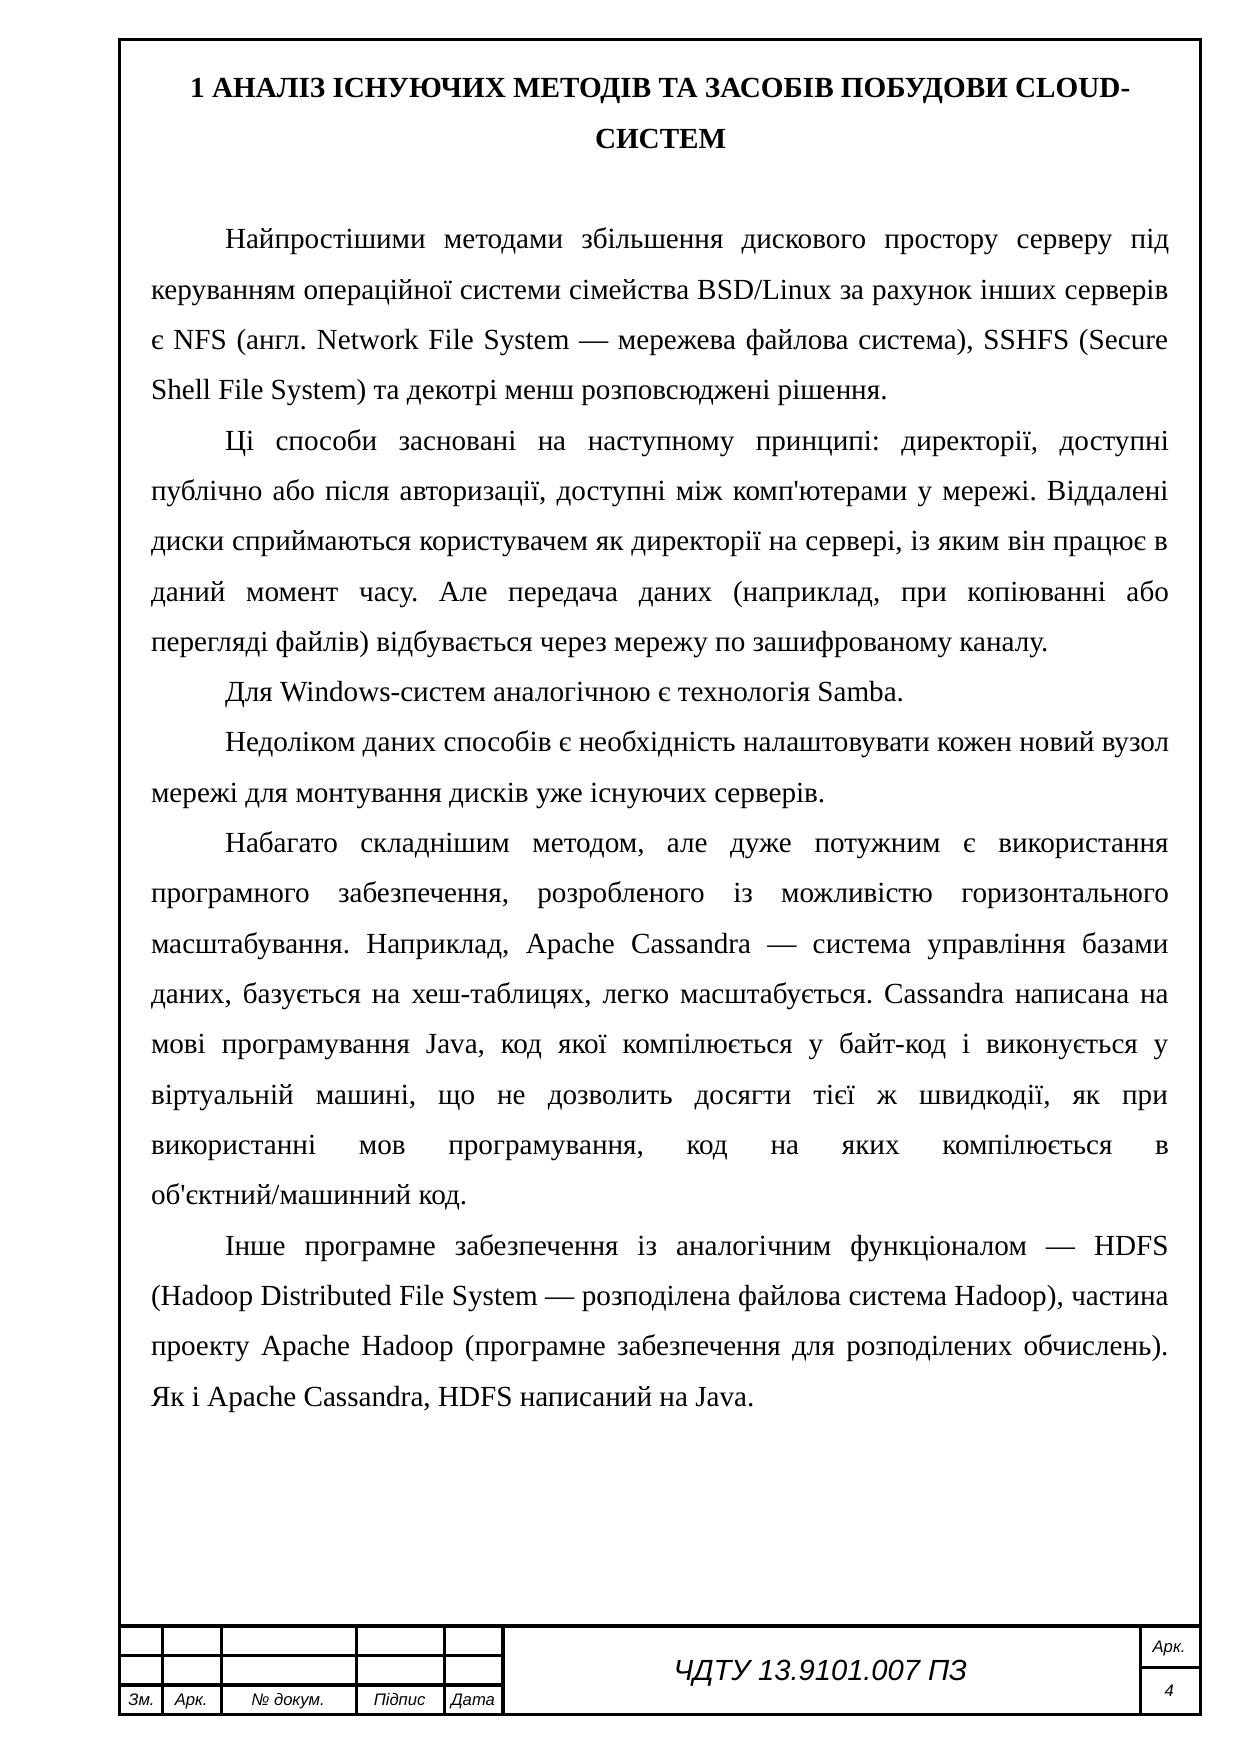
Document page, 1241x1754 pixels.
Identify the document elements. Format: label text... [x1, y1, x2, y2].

text Для Windows-систем аналогічною є технологія Samba. [151, 674, 1170, 708]
text Інше програмне забезпечення із аналогічним функціоналом — HDFS (Hadoop Distributed File System — розподілена файлова система Hadoop), частина проекту Apache Hadoop (програмне забезпечення для розподілених обчислень). Як і Apache Cassandra, HDFS написаний на Java. [151, 1228, 1170, 1412]
text Недоліком даних способів є необхідність налаштовувати кожен новий вузол мережі для монтування дисків уже існуючих серверів. [151, 724, 1170, 808]
text Ці способи засновані на наступному принципі: директорії, доступні публічно або після авторизації, доступні між комп'ютерами у мережі. Віддалені диски сприймаються користувачем як директорії на сервері, із яким він працює в даний момент часу. Але передача даних (наприклад, при копіюванні або перегляді файлів) відбувається через мережу по зашифрованому каналу. [151, 423, 1170, 657]
text Найпростішими методами збільшення дискового простору серверу під керуванням операційної системи сімейства BSD/Linux за рахунок інших серверів є NFS (англ. Network File System — мережева файлова система), SSHFS (Secure Shell File System) та декотрі менш розповсюджені рішення. [151, 221, 1170, 406]
text Набагато складнішим методом, але дуже потужним є використання програмного забезпечення, розробленого із можливістю горизонтального масштабування. Наприклад, Apache Cassandra — система управління базами даних, базується на хеш-таблицях, легко масштабується. Cassandra написана на мові програмування Java, код якої компілюється у байт-код і виконується у віртуальній машині, що не дозволить досягти тієї ж швидкодії, як при використанні мов програмування, код на яких компілюється в об'єктний/машинний код. [151, 825, 1170, 1211]
text 1 АНАЛІЗ ІСНУЮЧИХ МЕТОДІВ ТА ЗАСОБІВ ПОБУДОВИ CLOUD-СИСТЕМ [151, 71, 1170, 154]
